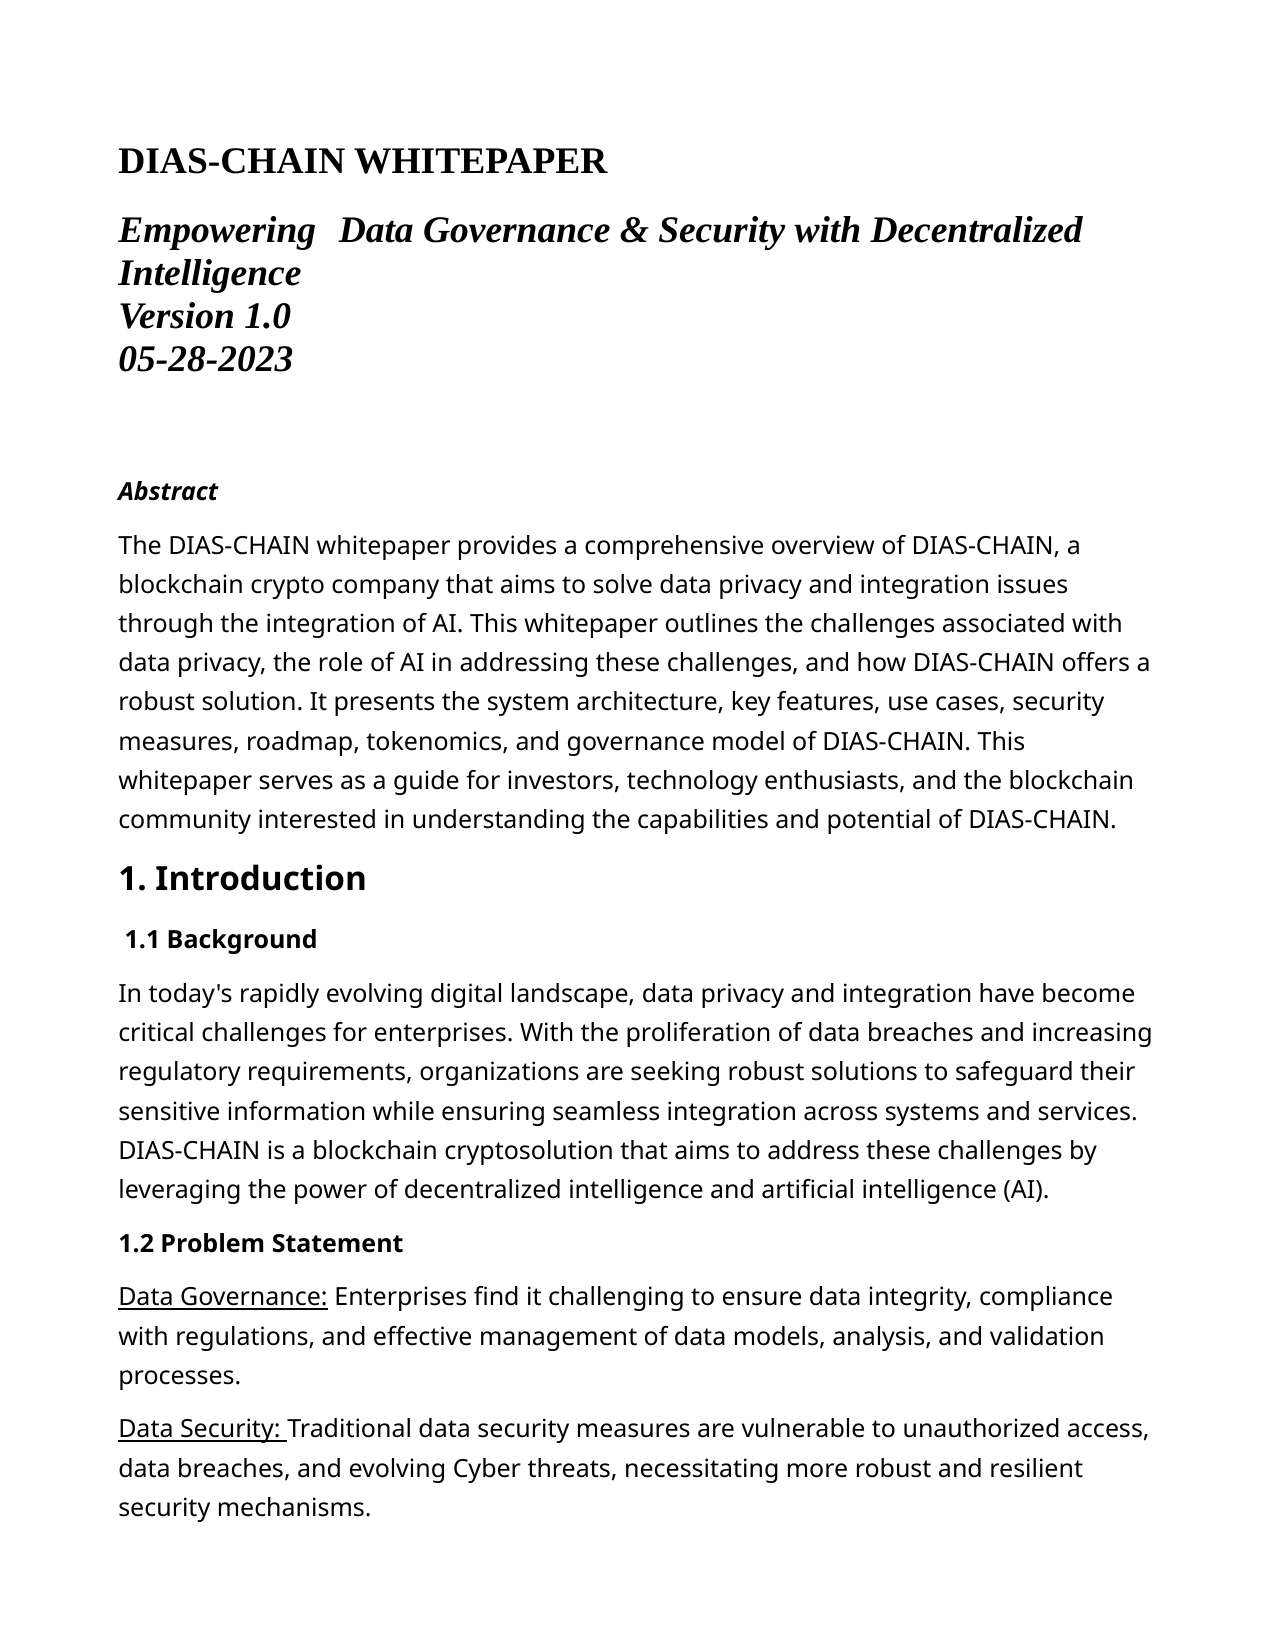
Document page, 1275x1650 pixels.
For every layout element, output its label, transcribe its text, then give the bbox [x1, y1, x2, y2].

subtitle DIAS-CHAIN WHITEPAPER [118, 139, 1157, 182]
text Data Security: Traditional data security measures are vulnerable to unauthorized access, data breaches, and evolving Cyber threats, necessitating more robust and resilient security mechanisms. [118, 1411, 1157, 1523]
text 1. Introduction [118, 855, 1157, 901]
text The DIAS-CHAIN whitepaper provides a comprehensive overview of DIAS-CHAIN, a blockchain crypto company that aims to solve data privacy and integration issues through the integration of AI. This whitepaper outlines the challenges associated with data privacy, the role of AI in addressing these challenges, and how DIAS-CHAIN offers a robust solution. It presents the system architecture, key features, use cases, security measures, roadmap, tokenomics, and governance model of DIAS-CHAIN. This whitepaper serves as a guide for investors, technology enthusiasts, and the blockchain community interested in understanding the capabilities and potential of DIAS-CHAIN. [118, 527, 1157, 836]
text Abstract [118, 440, 1157, 508]
text In today's rapidly evolving digital landscape, data privacy and integration have become critical challenges for enterprises. With the proliferation of data breaches and increasing regulatory requirements, organizations are seeking robust solutions to safeguard their sensitive information while ensuring seamless integration across systems and services. DIAS-CHAIN is a blockchain cryptosolution that aims to address these challenges by leveraging the power of decentralized intelligence and artificial intelligence (AI). [118, 976, 1157, 1206]
text 1.2 Problem Statement [118, 1225, 1157, 1259]
subtitle Empowering Data Governance & Security with Decentralized Intelligence Version 1.0 05-28-2023 [118, 207, 1157, 379]
text 1.1 Background [118, 922, 1157, 956]
text Data Governance: Enterprises find it challenging to ensure data integrity, compliance with regulations, and effective management of data models, analysis, and validation processes. [118, 1279, 1157, 1391]
